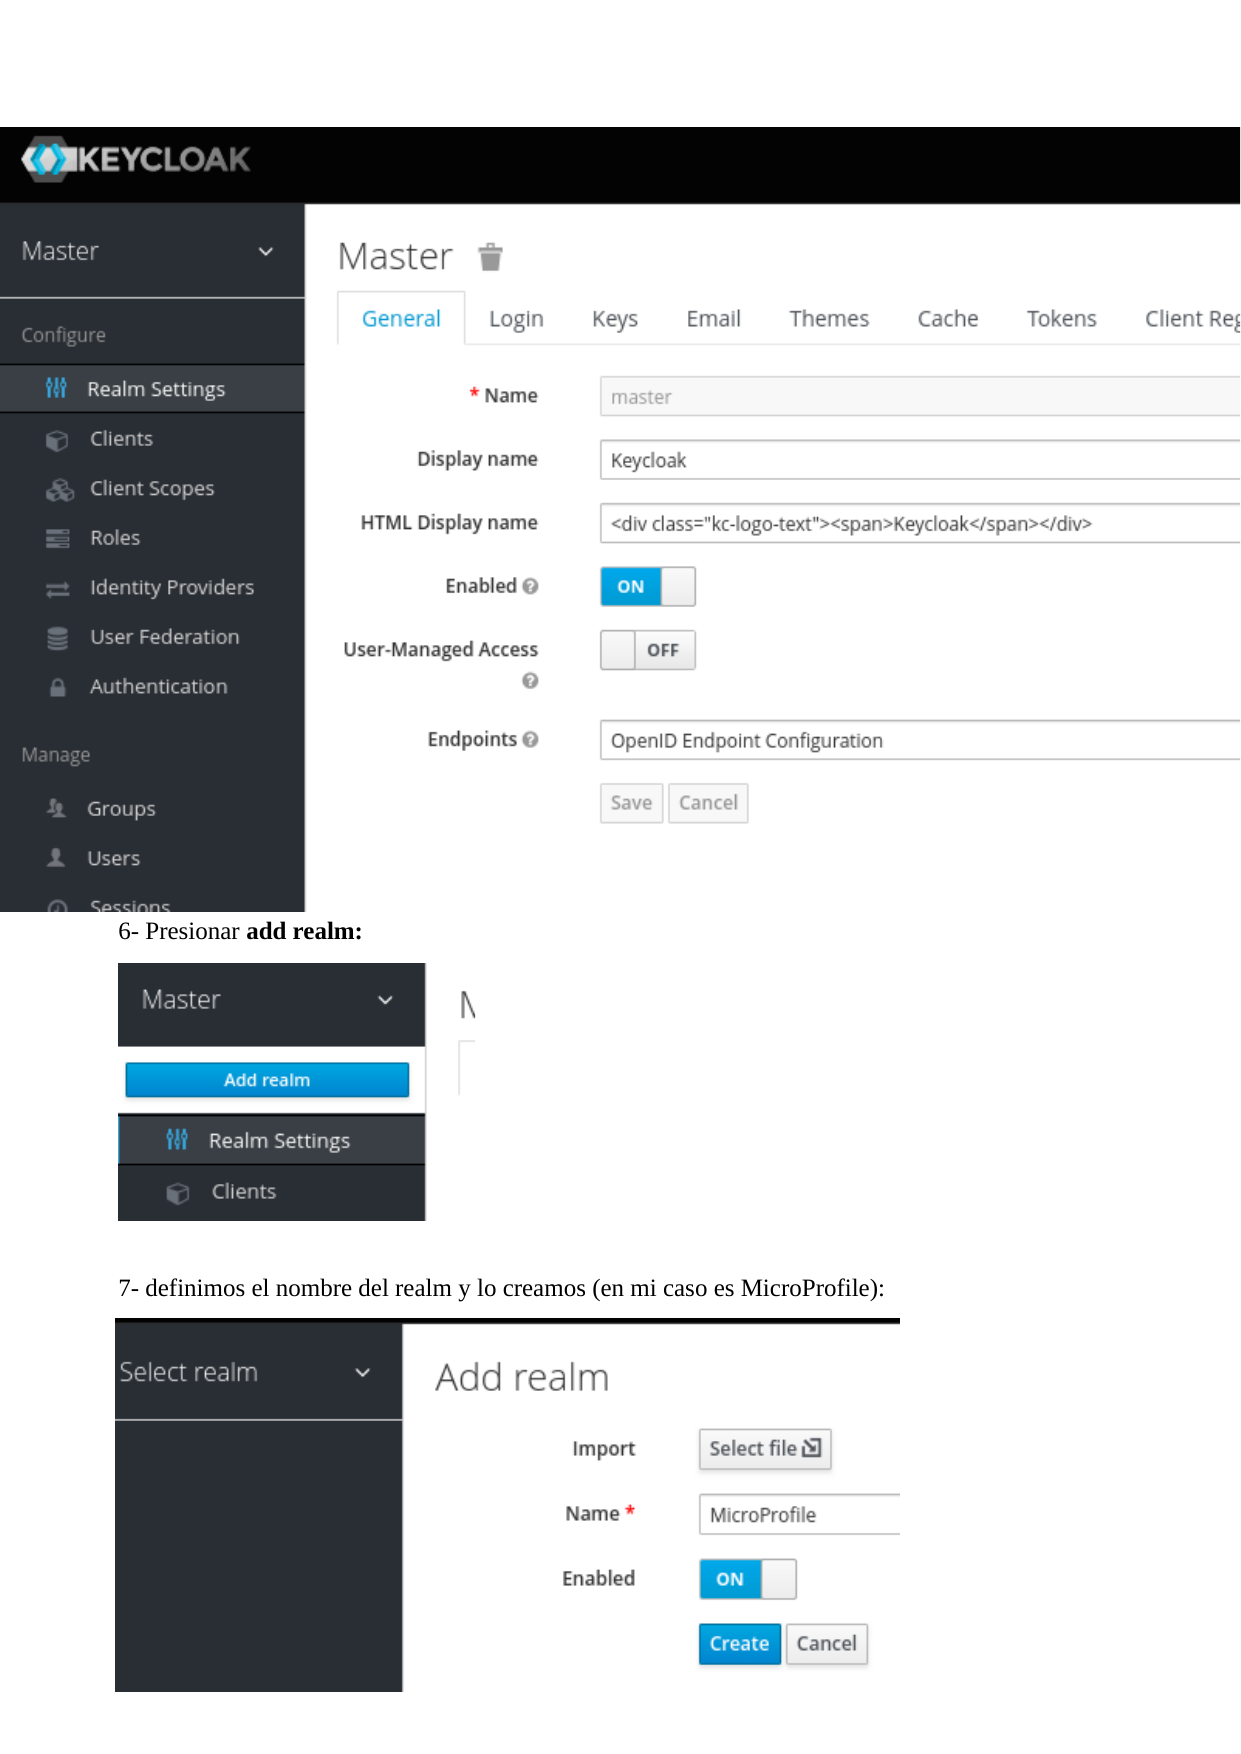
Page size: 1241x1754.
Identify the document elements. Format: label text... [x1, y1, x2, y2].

text 7- definimos el nombre del realm y lo creamos (en mi caso es MicroProfile): [118, 1273, 1122, 1301]
text 6- Presionar add realm: [118, 912, 1122, 944]
picture [0, 127, 1241, 912]
picture [115, 1318, 900, 1692]
text [118, 118, 1122, 127]
picture [118, 963, 476, 1221]
